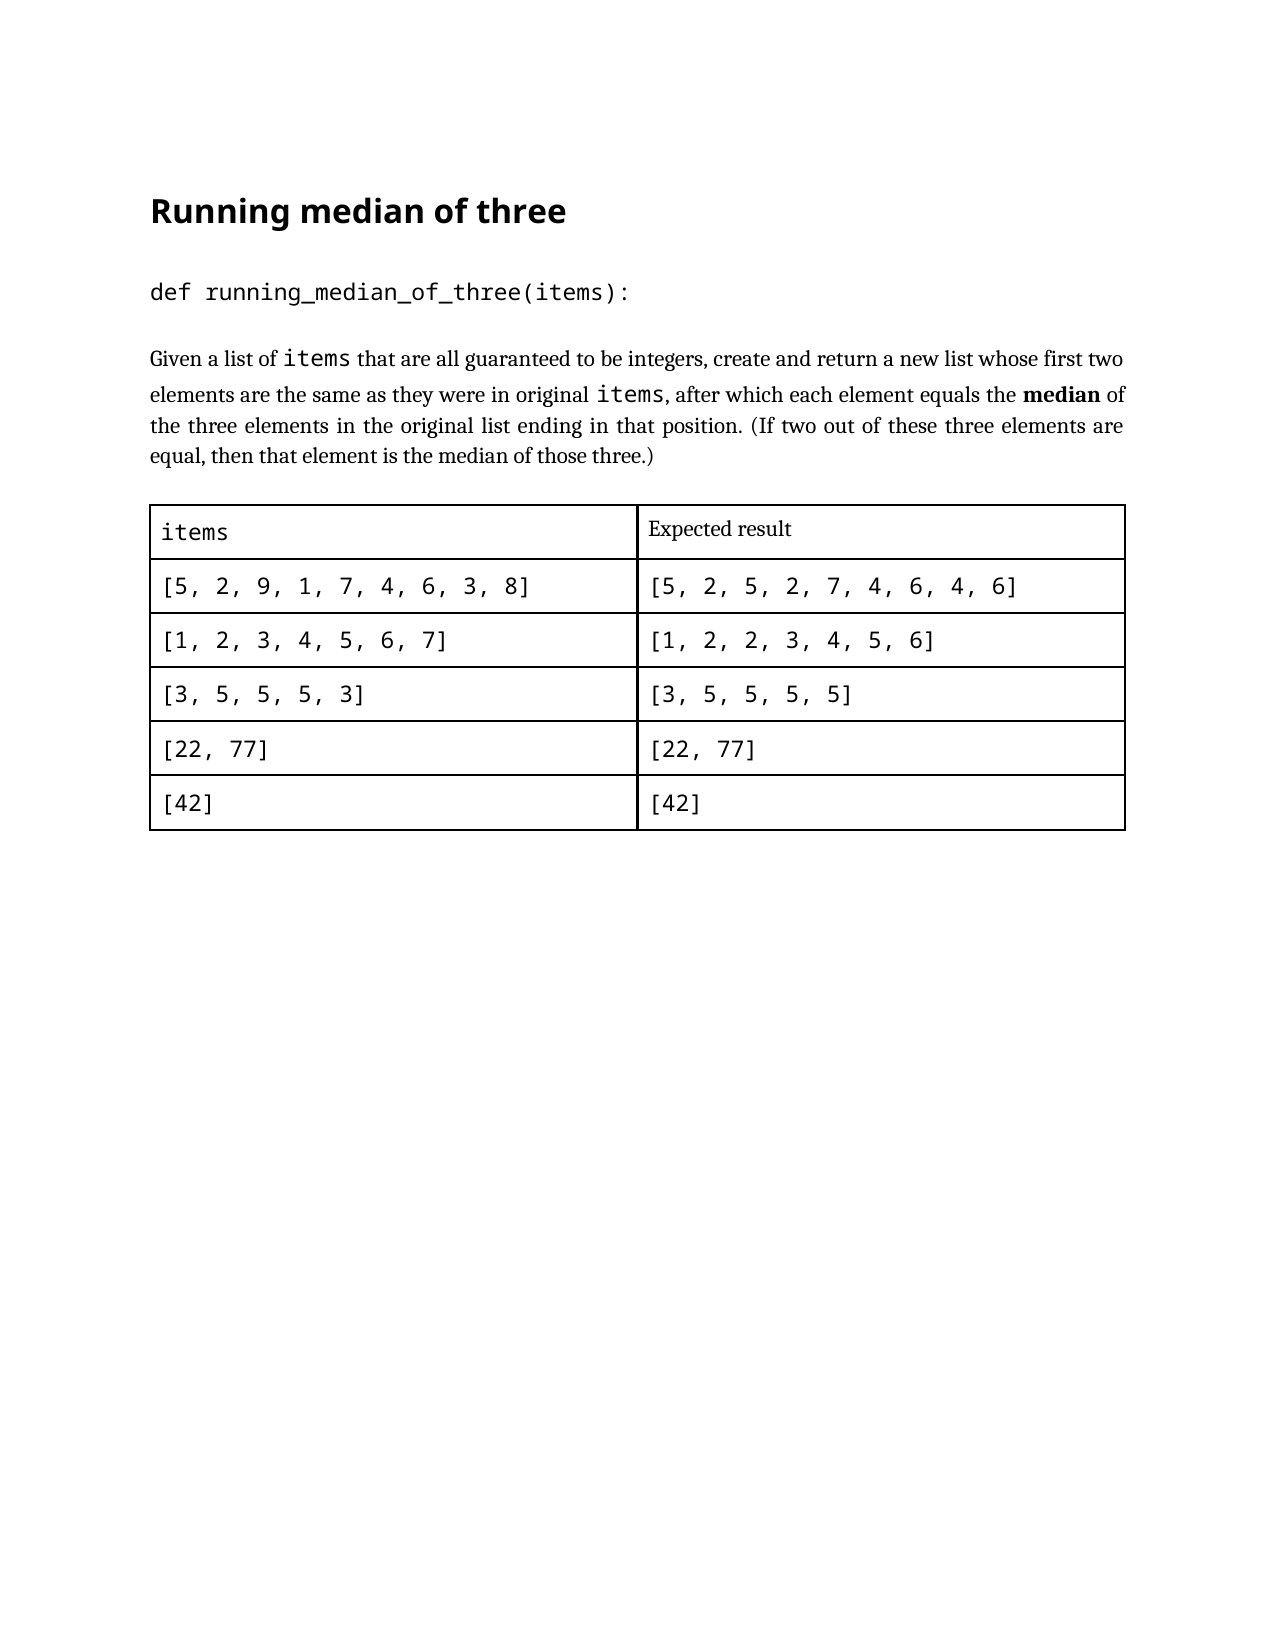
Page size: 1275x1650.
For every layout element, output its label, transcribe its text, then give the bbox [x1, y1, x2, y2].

table_cell [1, 2, 3, 4, 5, 6, 7] [151, 614, 636, 666]
table_cell [1, 2, 2, 3, 4, 5, 6] [639, 614, 1124, 666]
subtitle Running median of three [150, 187, 1125, 233]
table_cell [5, 2, 5, 2, 7, 4, 6, 4, 6] [639, 560, 1124, 612]
table_cell [3, 5, 5, 5, 5] [639, 668, 1124, 720]
table_cell [42] [151, 776, 636, 828]
text Given a list of items that are all guaranteed to be integers, create and return a new list whose first two elements are the same as they were in original items, after which each element equals the median of the three elements in the original list ending in that position. (If two out of these three elements are equal, then that element is the median of those three.) [150, 342, 1125, 469]
table_cell [5, 2, 9, 1, 7, 4, 6, 3, 8] [151, 560, 636, 612]
table_header Expected result [639, 506, 1124, 558]
table_cell [22, 77] [639, 722, 1124, 774]
text def running_median_of_three(items): [150, 276, 1125, 307]
table_header items [151, 506, 636, 558]
table_cell [22, 77] [151, 722, 636, 774]
table_cell [42] [639, 776, 1124, 828]
table_cell [3, 5, 5, 5, 3] [151, 668, 636, 720]
